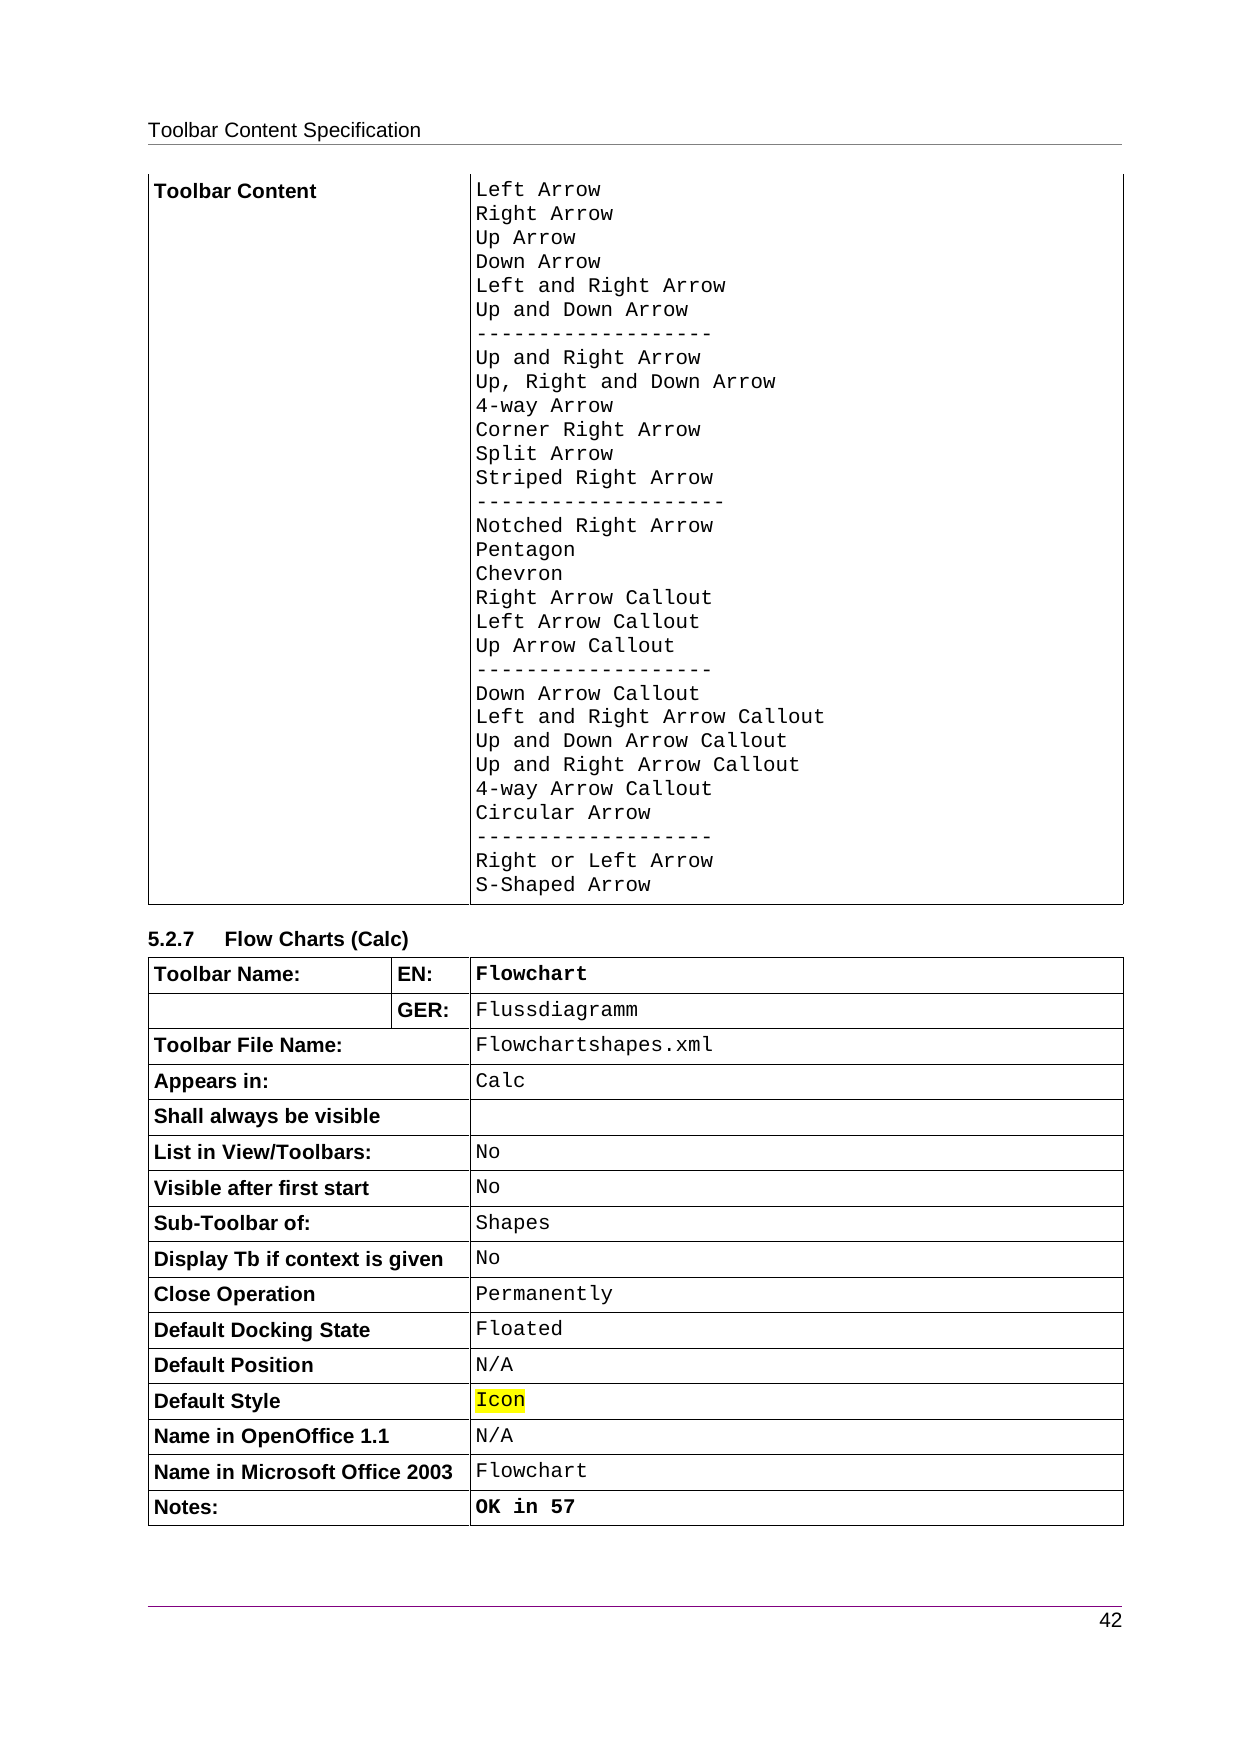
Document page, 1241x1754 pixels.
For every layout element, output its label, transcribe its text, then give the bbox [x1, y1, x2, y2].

table_cell Default Style [149, 1384, 469, 1419]
table_cell [471, 1100, 1123, 1135]
table_cell Toolbar File Name: [149, 1029, 469, 1064]
table_cell Appears in: [149, 1065, 469, 1099]
table_cell Visible after first start [149, 1171, 469, 1206]
table_cell Toolbar Content [149, 174, 469, 904]
table_cell Close Operation [149, 1278, 469, 1312]
table_header Toolbar Name: [149, 958, 391, 993]
table_cell Calc [471, 1065, 1123, 1099]
table_cell Flussdiagramm [471, 994, 1123, 1028]
table_cell Name in Microsoft Office 2003 [149, 1455, 469, 1490]
table_cell No [471, 1136, 1123, 1170]
table_cell Floated [471, 1313, 1123, 1348]
table_cell Display Tb if context is given [149, 1242, 469, 1277]
table_cell Shall always be visible [149, 1100, 469, 1135]
subtitle Flow Charts (Calc) [148, 928, 1122, 951]
table_cell N/A [471, 1420, 1123, 1454]
table_cell N/A [471, 1349, 1123, 1383]
table_cell Notes: [149, 1491, 469, 1525]
table_cell OK in 57 [471, 1491, 1123, 1525]
table_cell No [471, 1171, 1123, 1206]
table_cell Left Arrow Right Arrow Up Arrow Down Arrow Left and Right Arrow Up and Down Arrow ------------------- Up and Right Arrow Up, Right and Down Arrow 4-way Arrow Corner Right Arrow Split Arrow Striped Right Arrow -------------------- Notched Right Arrow Pentagon Chevron Right Arrow Callout Left Arrow Callout Up Arrow Callout ------------------- Down Arrow Callout Left and Right Arrow Callout Up and Down Arrow Callout Up and Right Arrow Callout 4-way Arrow Callout Circular Arrow ------------------- Right or Left Arrow S-Shaped Arrow [471, 174, 1123, 904]
table_cell Default Position [149, 1349, 469, 1383]
table_cell Flowchart [471, 1455, 1123, 1490]
table_cell List in View/Toolbars: [149, 1136, 469, 1170]
table_cell Flowchartshapes.xml [471, 1029, 1123, 1064]
table_cell No [471, 1242, 1123, 1277]
table_cell Shapes [471, 1207, 1123, 1241]
table_cell [149, 994, 391, 1028]
table_cell Name in OpenOffice 1.1 [149, 1420, 469, 1454]
table_cell Icon [471, 1384, 1123, 1419]
table_cell Sub-Toolbar of: [149, 1207, 469, 1241]
table_header EN: [392, 958, 469, 993]
table_cell Permanently [471, 1278, 1123, 1312]
table_cell GER: [392, 994, 469, 1028]
table_header Flowchart [471, 958, 1123, 993]
table_cell Default Docking State [149, 1313, 469, 1348]
